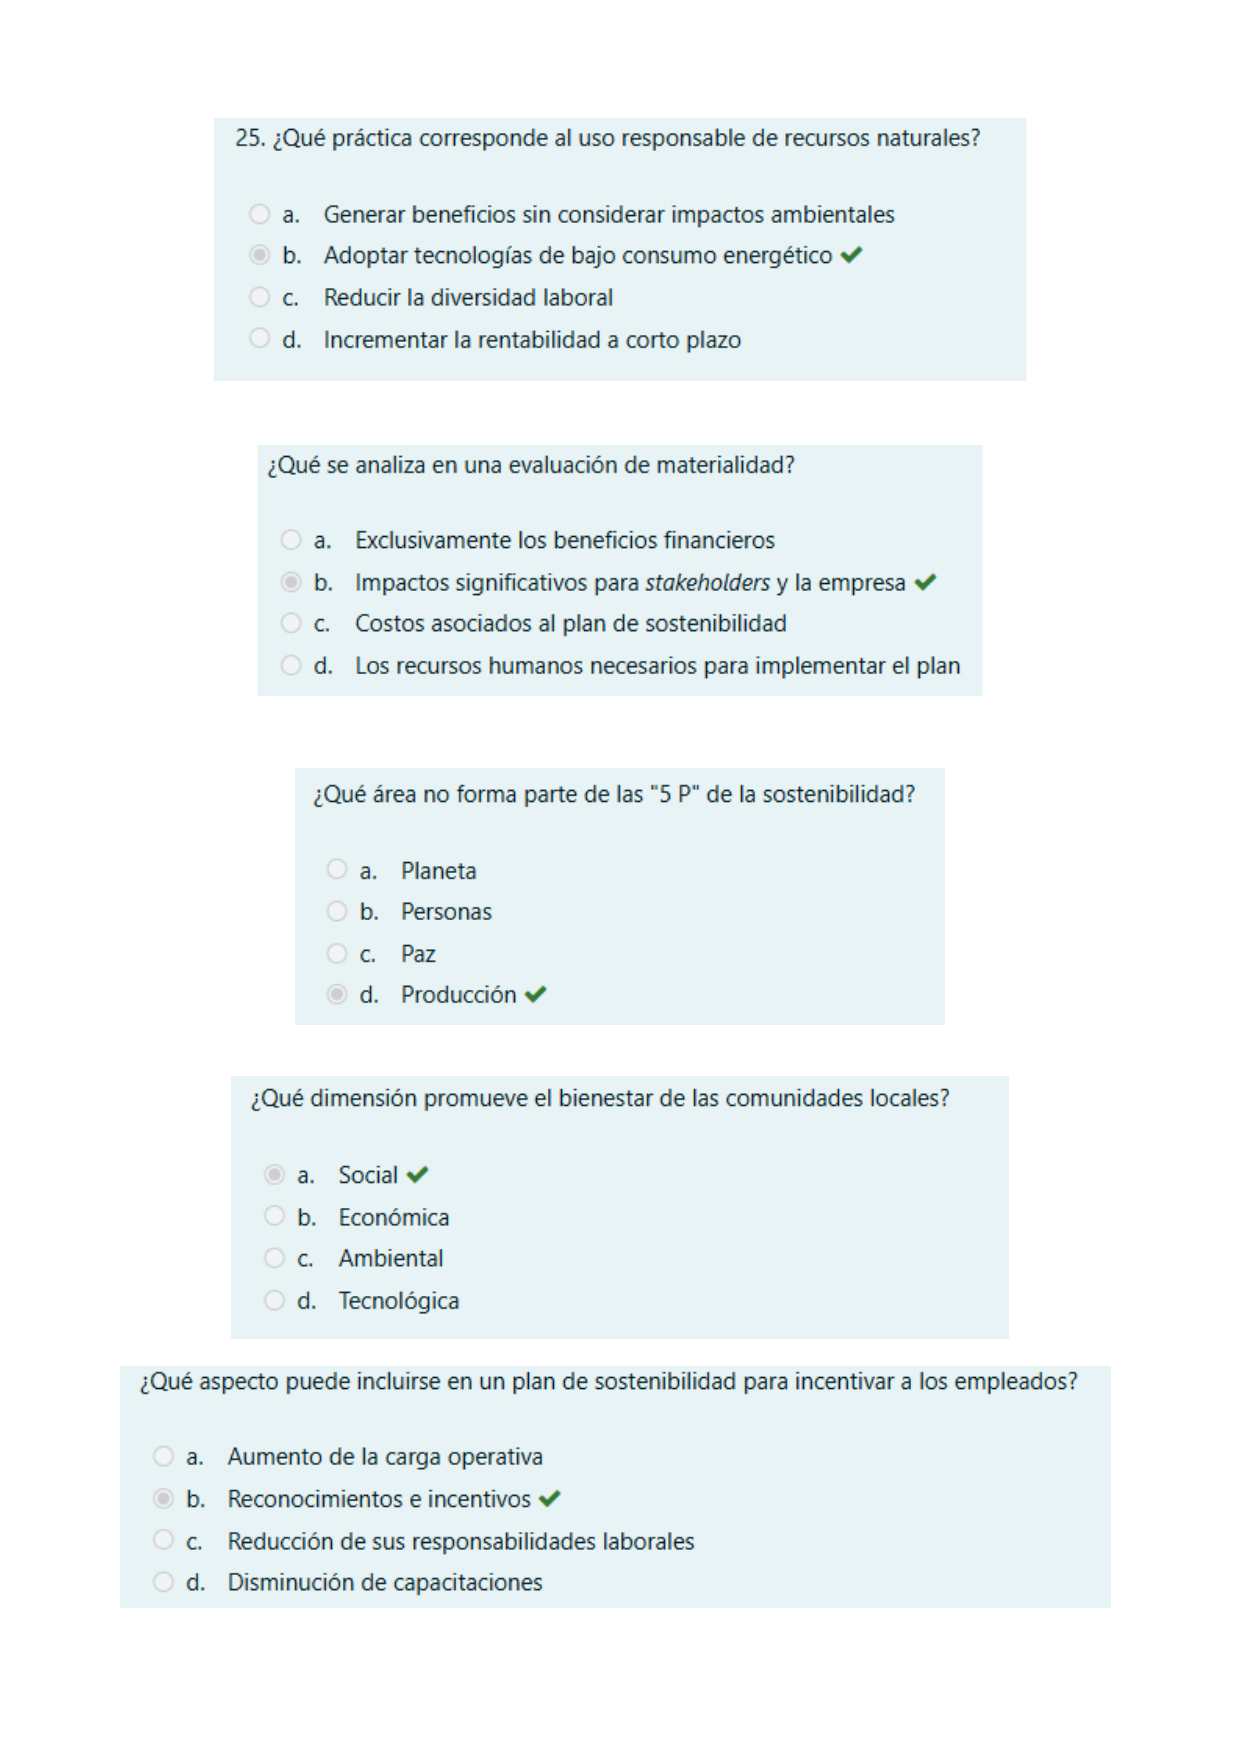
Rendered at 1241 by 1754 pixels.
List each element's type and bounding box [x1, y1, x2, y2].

picture [231, 1076, 1010, 1339]
picture [257, 445, 983, 696]
picture [295, 768, 946, 1025]
picture [120, 1366, 1111, 1608]
picture [213, 118, 1027, 381]
